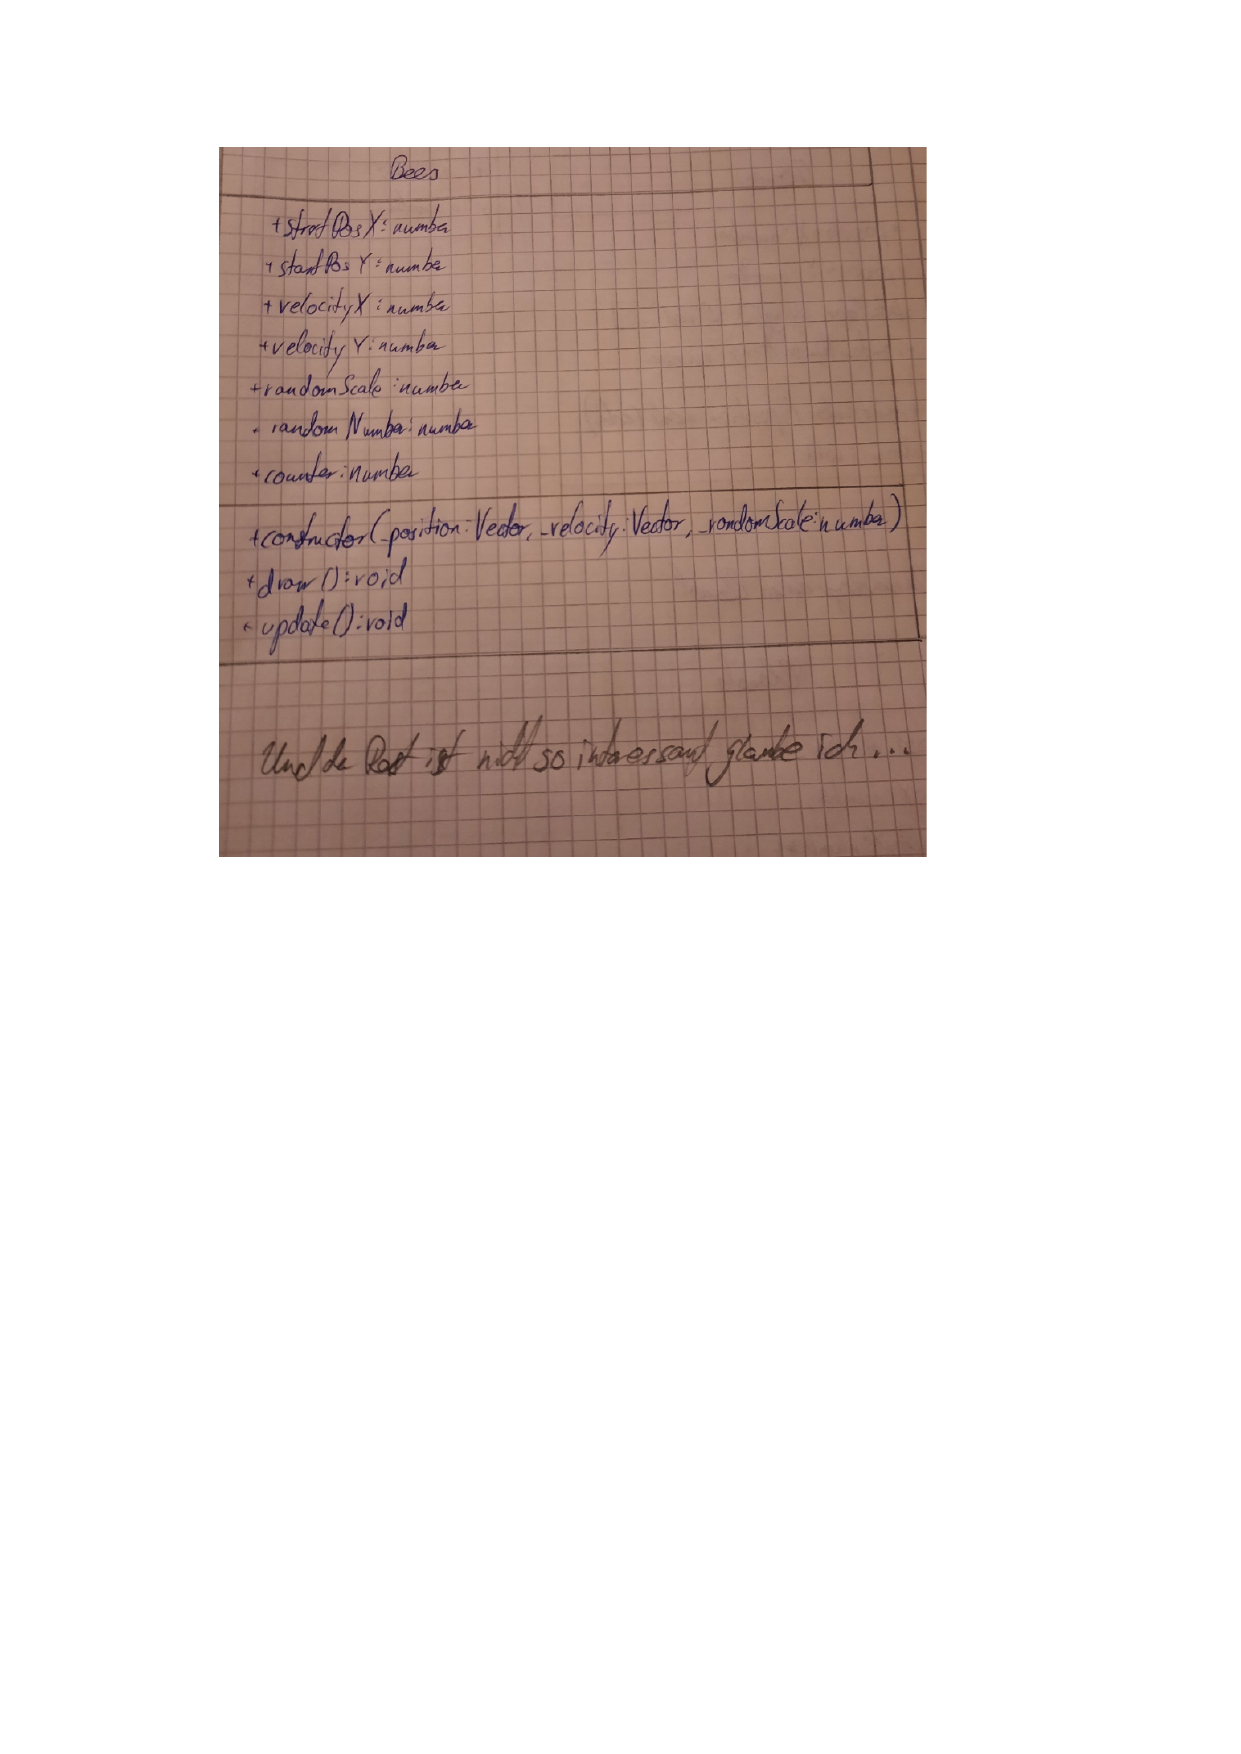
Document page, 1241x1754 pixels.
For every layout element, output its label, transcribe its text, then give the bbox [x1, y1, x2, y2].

subtitle Klassendiagramme [148, 148, 219, 856]
subtitle Klassendiagramme [927, 148, 1093, 856]
